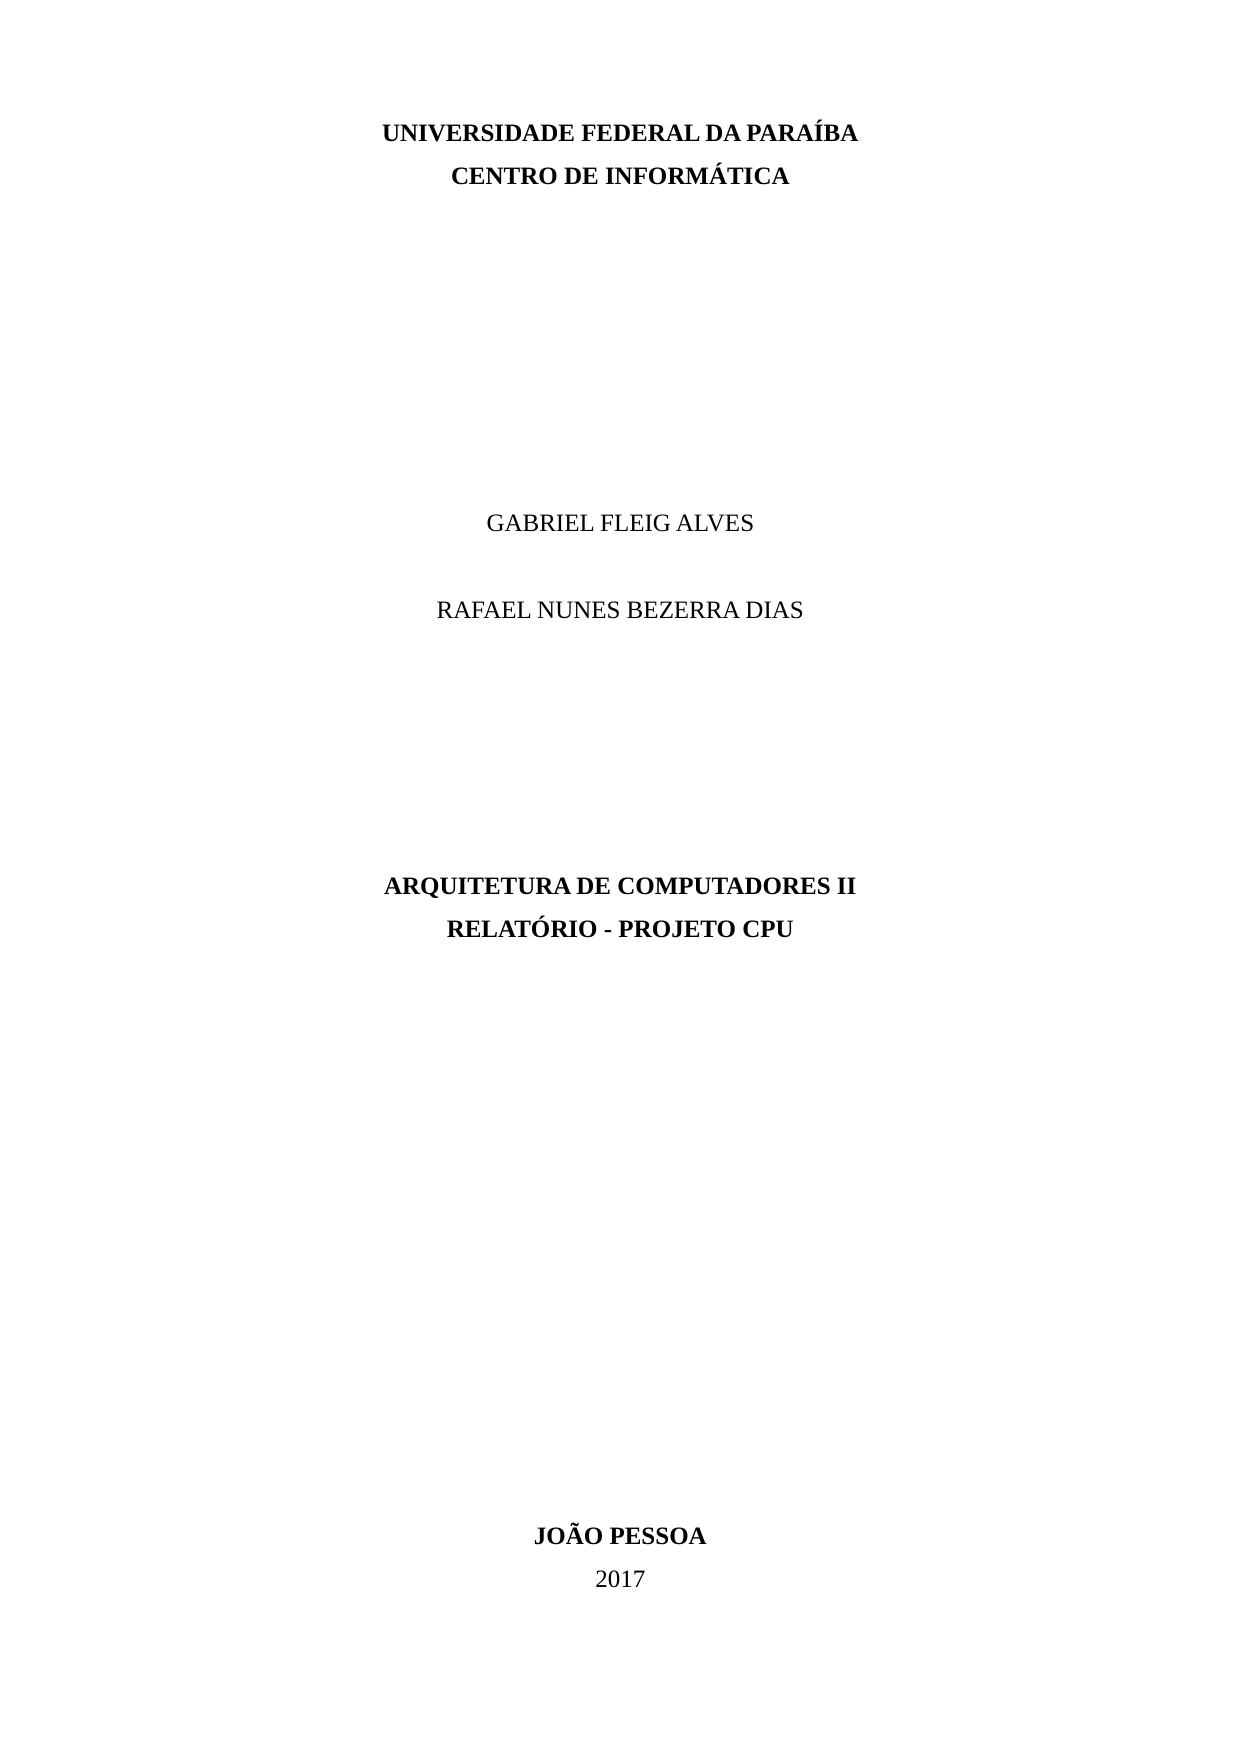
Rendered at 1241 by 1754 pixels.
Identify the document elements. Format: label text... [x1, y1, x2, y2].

text CENTRO DE INFORMÁTICA [118, 161, 1122, 190]
text GABRIEL FLEIG ALVES [118, 508, 1122, 537]
text JOÃO PESSOA [118, 1521, 1122, 1550]
text RAFAEL NUNES BEZERRA DIAS [118, 595, 1122, 623]
text 2017 [118, 1564, 1122, 1593]
text UNIVERSIDADE FEDERAL DA PARAÍBA [118, 118, 1122, 147]
text RELATÓRIO - PROJETO CPU [118, 914, 1122, 943]
text ARQUITETURA DE COMPUTADORES II [118, 871, 1122, 900]
